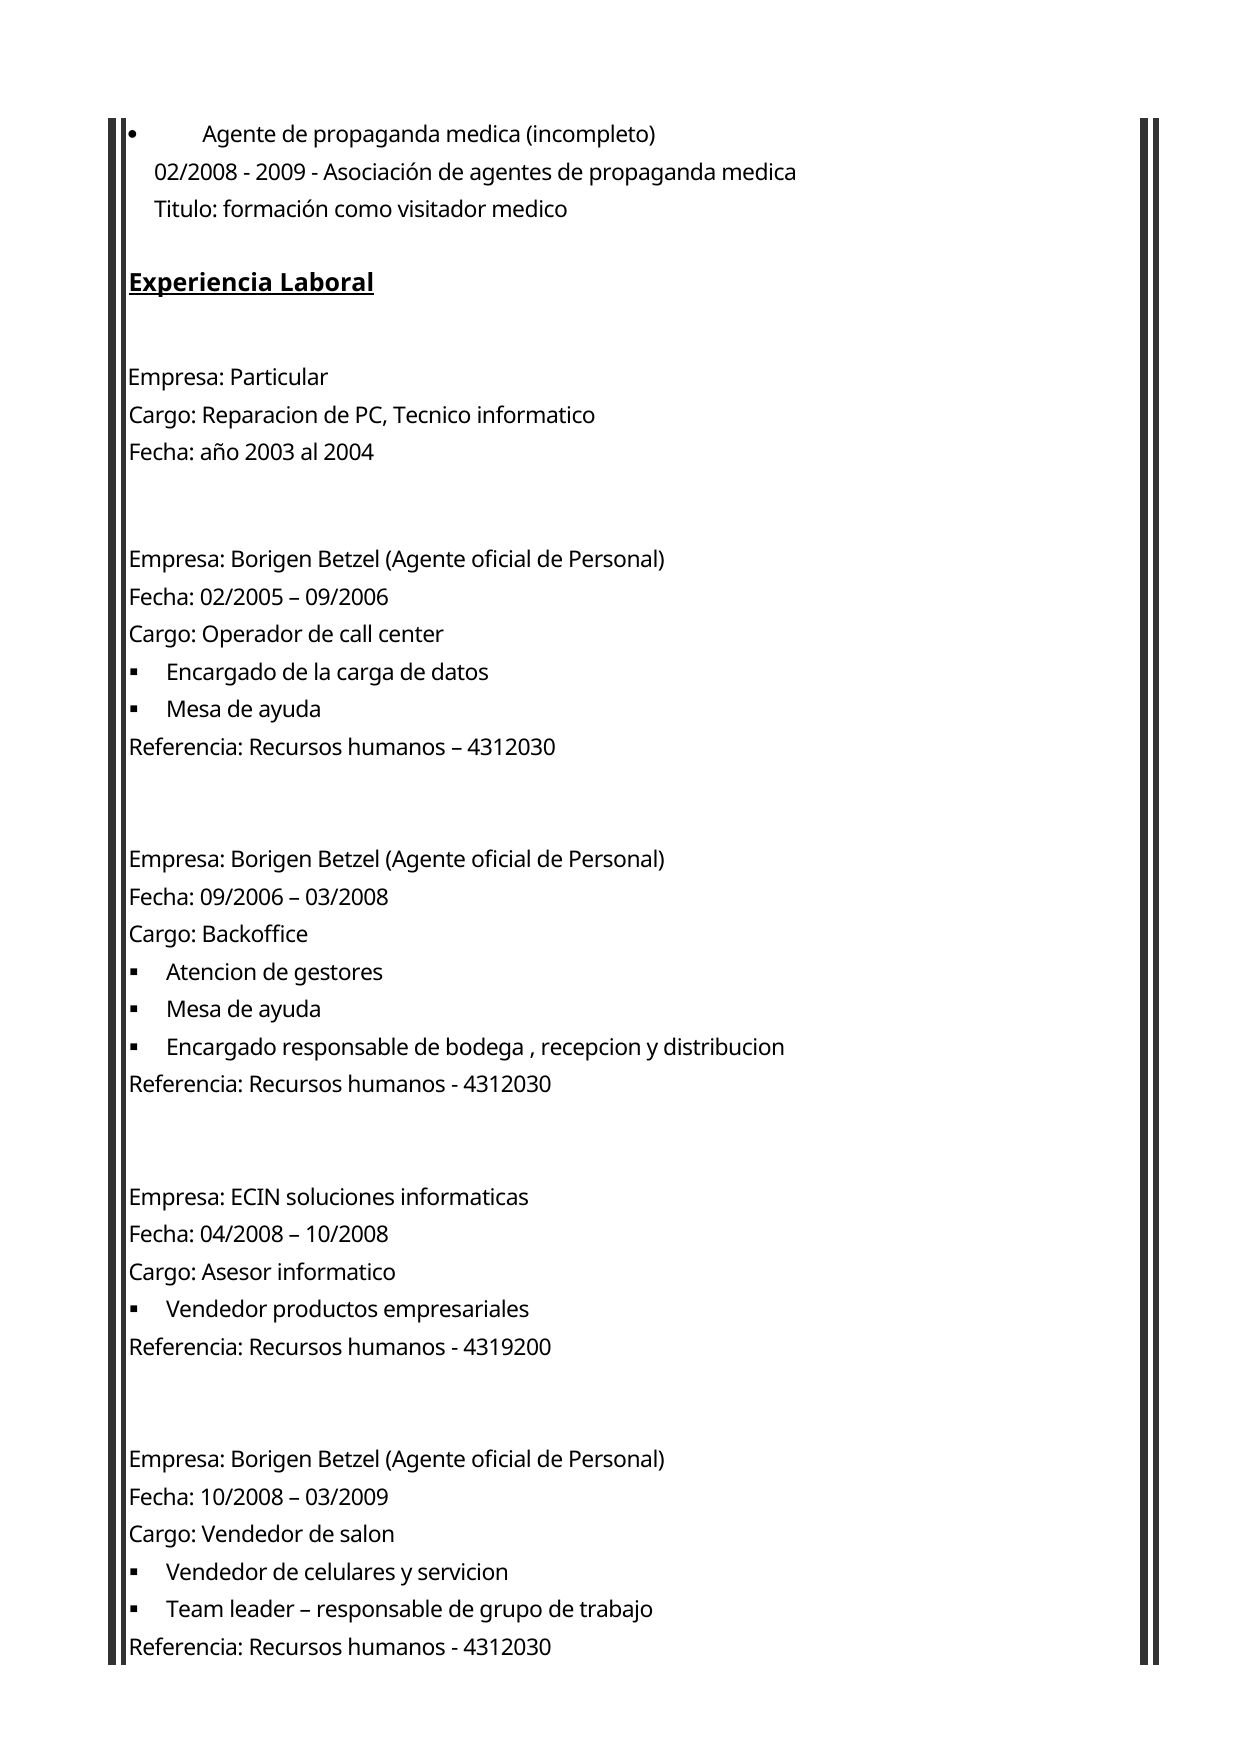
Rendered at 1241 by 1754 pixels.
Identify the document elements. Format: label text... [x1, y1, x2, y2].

text Experiencia Laboral [128, 265, 1138, 299]
list Vendedor de celulares y servicion [128, 1556, 1138, 1587]
list Cargo: Asesor informatico [128, 1256, 1138, 1287]
list Empresa: Borigen Betzel (Agente oficial de Personal) [128, 543, 1138, 574]
list Mesa de ayuda [128, 993, 1138, 1024]
list Empresa: Particular [127, 361, 1138, 392]
list Empresa: ECIN soluciones informaticas [128, 1181, 1138, 1212]
list Team leader – responsable de grupo de trabajo [128, 1593, 1138, 1624]
list Fecha: 09/2006 – 03/2008 [128, 881, 1138, 912]
list Encargado de la carga de datos [128, 656, 1138, 687]
list Titulo: formación como visitador medico [128, 193, 1138, 224]
list Fecha: 10/2008 – 03/2009 [128, 1481, 1138, 1512]
list Atencion de gestores [128, 956, 1138, 987]
list Encargado responsable de bodega , recepcion y distribucion [128, 1031, 1138, 1062]
list Referencia: Recursos humanos - 4312030 [128, 1631, 1138, 1662]
list Referencia: Recursos humanos - 4319200 [128, 1331, 1138, 1362]
list Referencia: Recursos humanos – 4312030 [128, 731, 1138, 762]
list Empresa: Borigen Betzel (Agente oficial de Personal) [128, 843, 1138, 874]
list Mesa de ayuda [128, 693, 1138, 724]
list Agente de propaganda medica (incompleto) [128, 118, 1138, 149]
list Cargo: Backoffice [128, 918, 1138, 949]
list Fecha: 02/2005 – 09/2006 [128, 581, 1138, 612]
list Cargo: Reparacion de PC, Tecnico informatico [128, 399, 1138, 430]
list Fecha: 04/2008 – 10/2008 [128, 1218, 1138, 1249]
list Empresa: Borigen Betzel (Agente oficial de Personal) [128, 1443, 1138, 1474]
list Cargo: Operador de call center [128, 618, 1138, 649]
list 02/2008 - 2009 - Asociación de agentes de propaganda medica [128, 156, 1138, 187]
list Cargo: Vendedor de salon [128, 1518, 1138, 1549]
list Fecha: año 2003 al 2004 [128, 436, 1138, 467]
list Referencia: Recursos humanos - 4312030 [128, 1068, 1138, 1099]
list Vendedor productos empresariales [128, 1293, 1138, 1324]
